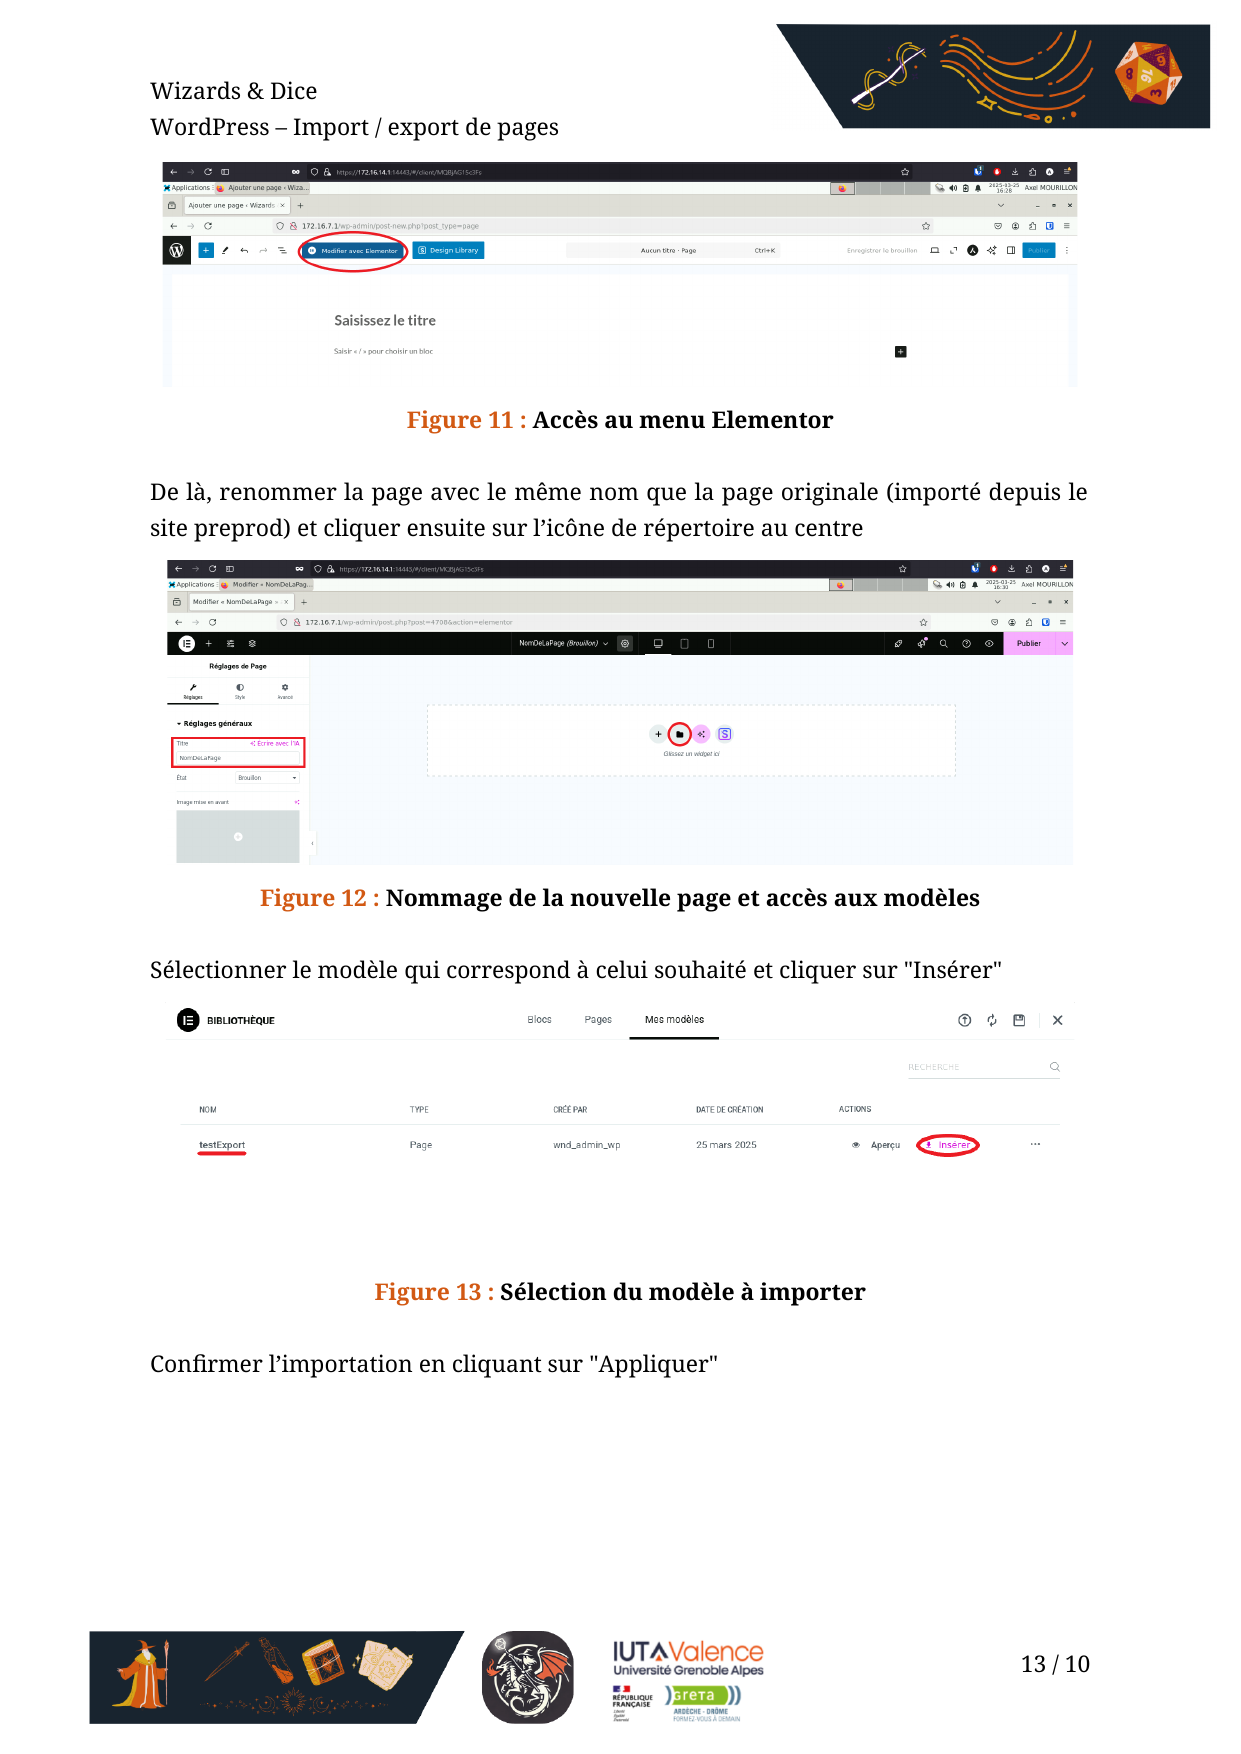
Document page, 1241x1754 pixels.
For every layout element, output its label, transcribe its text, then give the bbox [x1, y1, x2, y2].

text De là, renommer la page avec le même nom que la page originale (importé depuis le site preprod) et cliquer ensuite sur l’icône de répertoire au centre [150, 476, 1090, 543]
text Figure 13 : Sélection du modèle à importer [166, 1259, 1074, 1307]
text Confirmer l’importation en cliquant sur "Appliquer" [150, 1348, 1090, 1379]
text Figure 11 : Accès au menu Elementor [163, 387, 1078, 435]
text Sélectionner le modèle qui correspond à celui souhaité et cliquer sur "Insérer" [150, 954, 1090, 985]
picture [771, 21, 1218, 131]
picture [81, 1620, 788, 1733]
text Figure 12 : Nommage de la nouvelle page et accès aux modèles [167, 865, 1073, 913]
picture [162, 162, 1078, 387]
picture [165, 1002, 1075, 1259]
picture [167, 560, 1074, 865]
